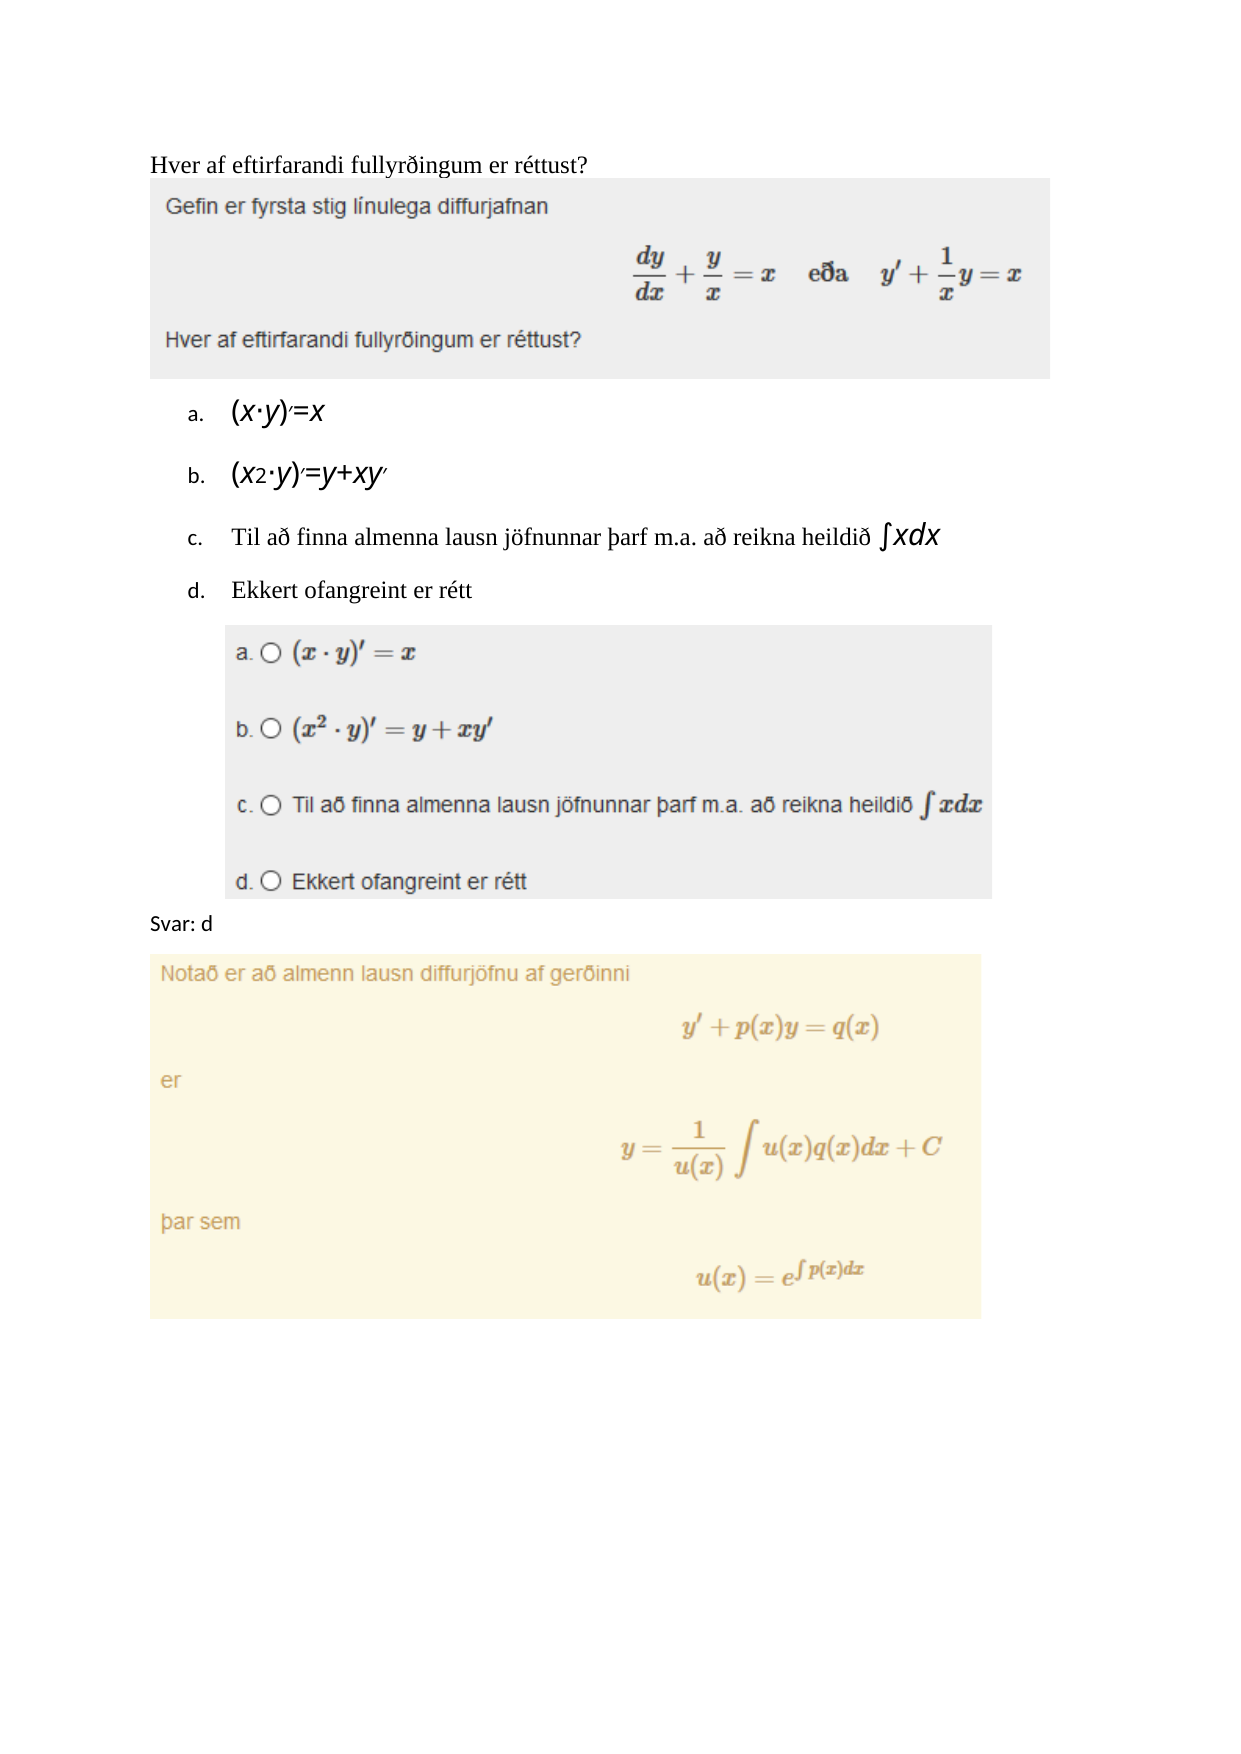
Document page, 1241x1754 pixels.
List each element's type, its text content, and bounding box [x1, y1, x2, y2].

list (x⋅y)′=x [187, 389, 1090, 430]
list (x2⋅y)′=y+xy′ [187, 451, 1090, 492]
list Til að finna almenna lausn jöfnunnar þarf m.a. að reikna heildið ∫xdx [187, 513, 1090, 554]
list Ekkert ofangreint er rétt [187, 575, 1090, 604]
text Hver af eftirfarandi fullyrðingum er réttust? [150, 150, 1090, 379]
text Svar: d [150, 909, 1090, 937]
